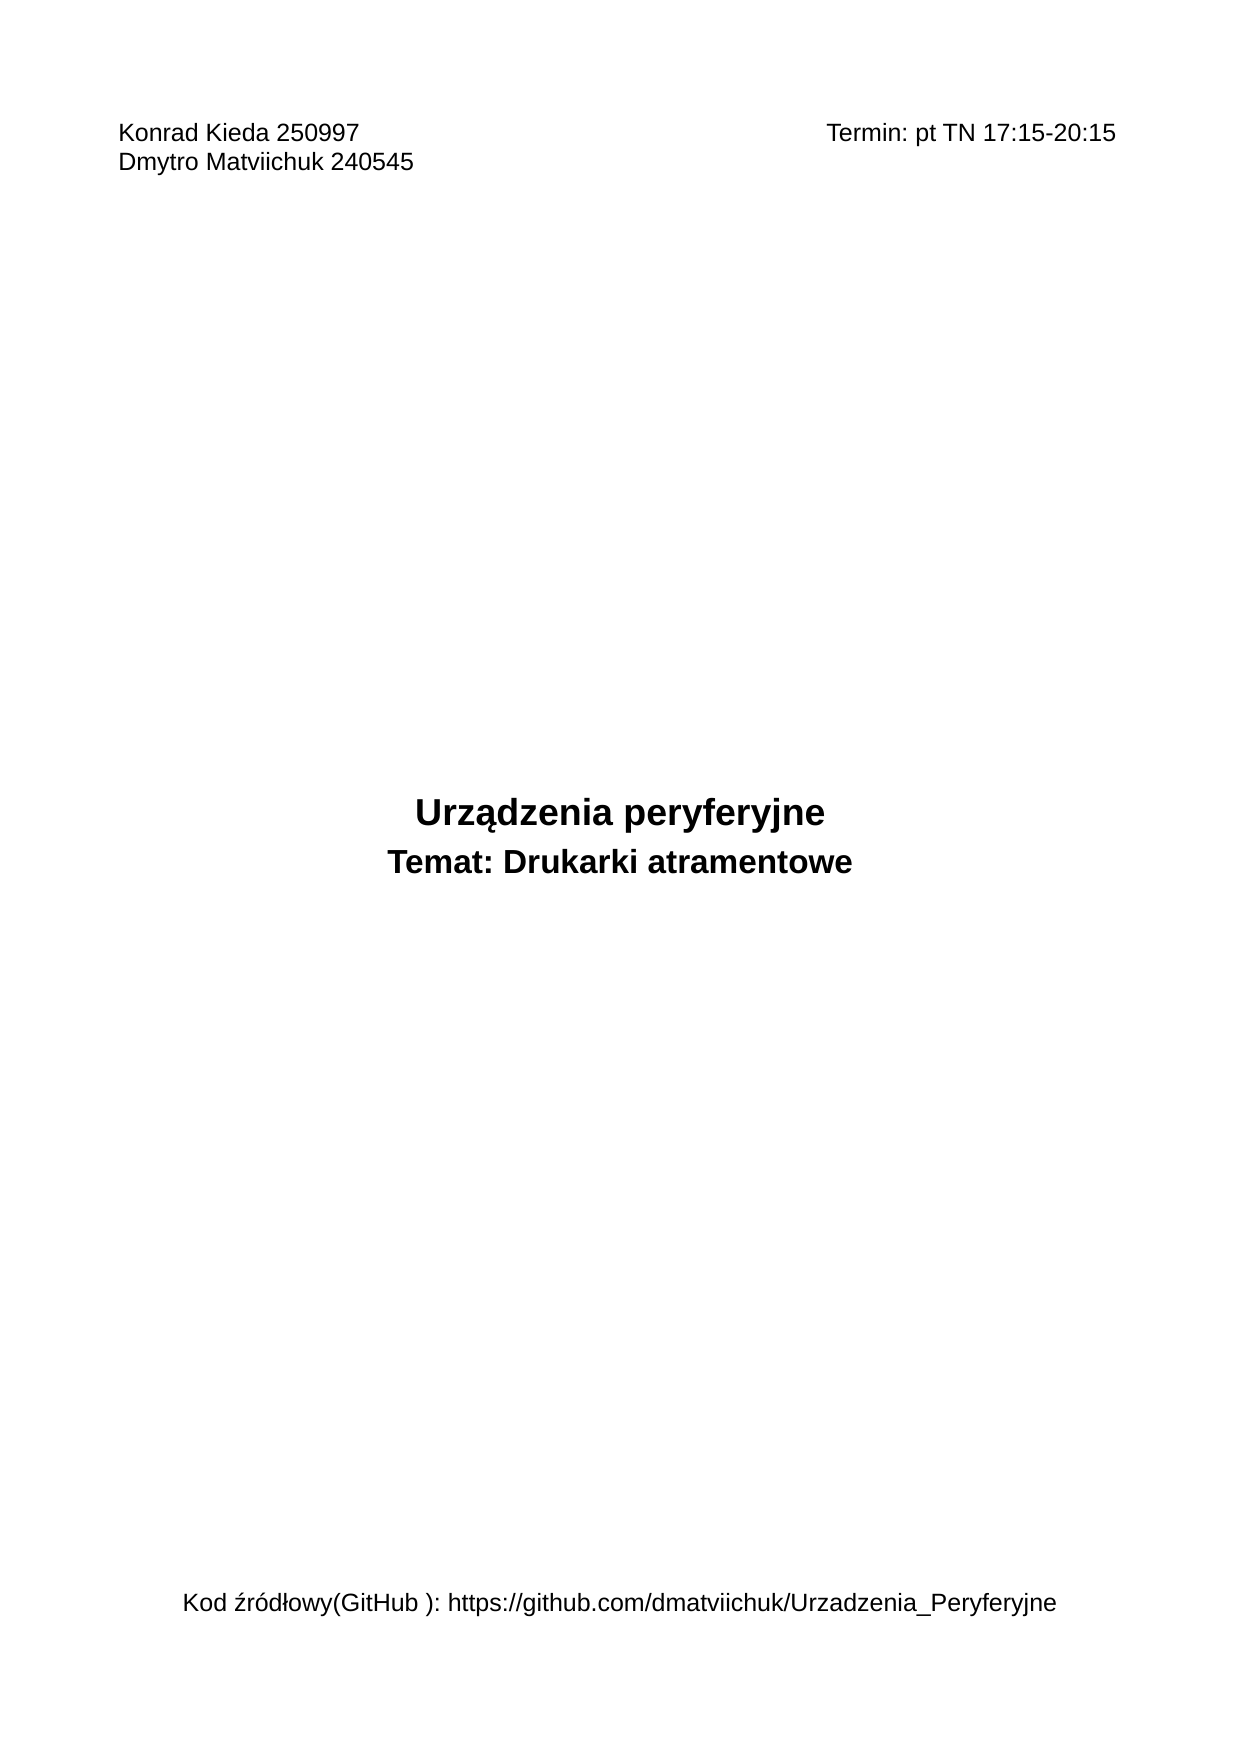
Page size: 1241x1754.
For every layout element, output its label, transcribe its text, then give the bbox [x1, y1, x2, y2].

text Urządzenia peryferyjne [118, 791, 1122, 834]
text Konrad Kieda 250997 Termin: pt TN 17:15-20:15 [118, 118, 1122, 147]
text Temat: Drukarki atramentowe [118, 842, 1122, 881]
text Kod źródłowy(GitHub ): https://github.com/dmatviichuk/Urzadzenia_Peryferyjne [118, 1588, 1122, 1617]
text Dmytro Matviichuk 240545 [118, 147, 1122, 176]
